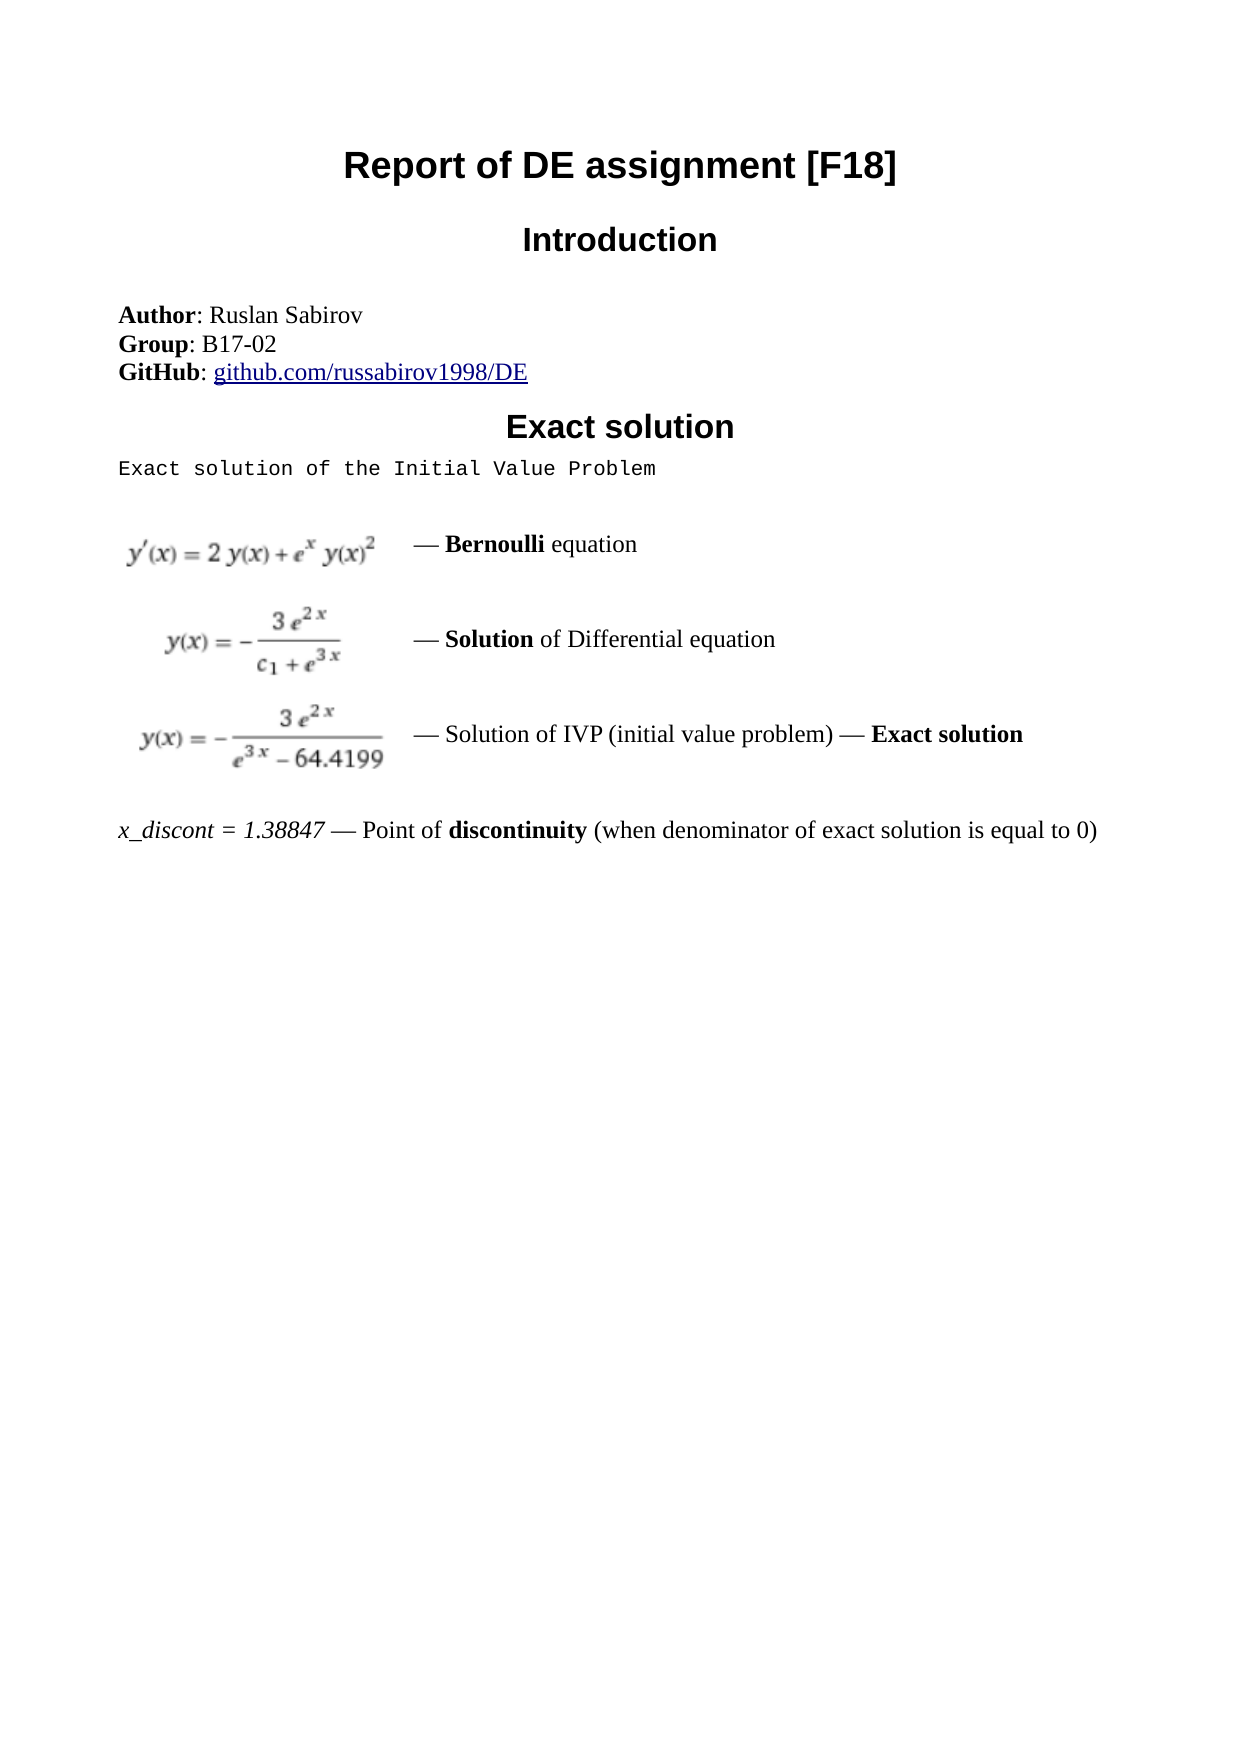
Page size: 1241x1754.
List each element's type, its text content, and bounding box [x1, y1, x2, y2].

text [118, 624, 163, 653]
subtitle Introduction [118, 220, 1122, 259]
text — Solution of IVP (initial value problem) — Exact solution [393, 719, 1122, 748]
text GitHub: github.com/russabirov1998/DE [118, 357, 1122, 386]
text Exact solution of the Initial Value Problem [118, 458, 1122, 482]
picture [163, 597, 356, 681]
text Author: Ruslan Sabirov [118, 300, 1122, 329]
subtitle Exact solution [118, 407, 1122, 446]
text Group: B17-02 [118, 329, 1122, 357]
text x_discont = 1.38847 — Point of discontinuity (when denominator of exact solution is equal to 0) [118, 815, 1122, 843]
text — Bernoulli equation [398, 529, 1122, 558]
text — Solution of Differential equation [356, 624, 1122, 653]
picture [108, 522, 398, 589]
subtitle Report of DE assignment [F18] [118, 143, 1122, 187]
picture [117, 689, 393, 786]
